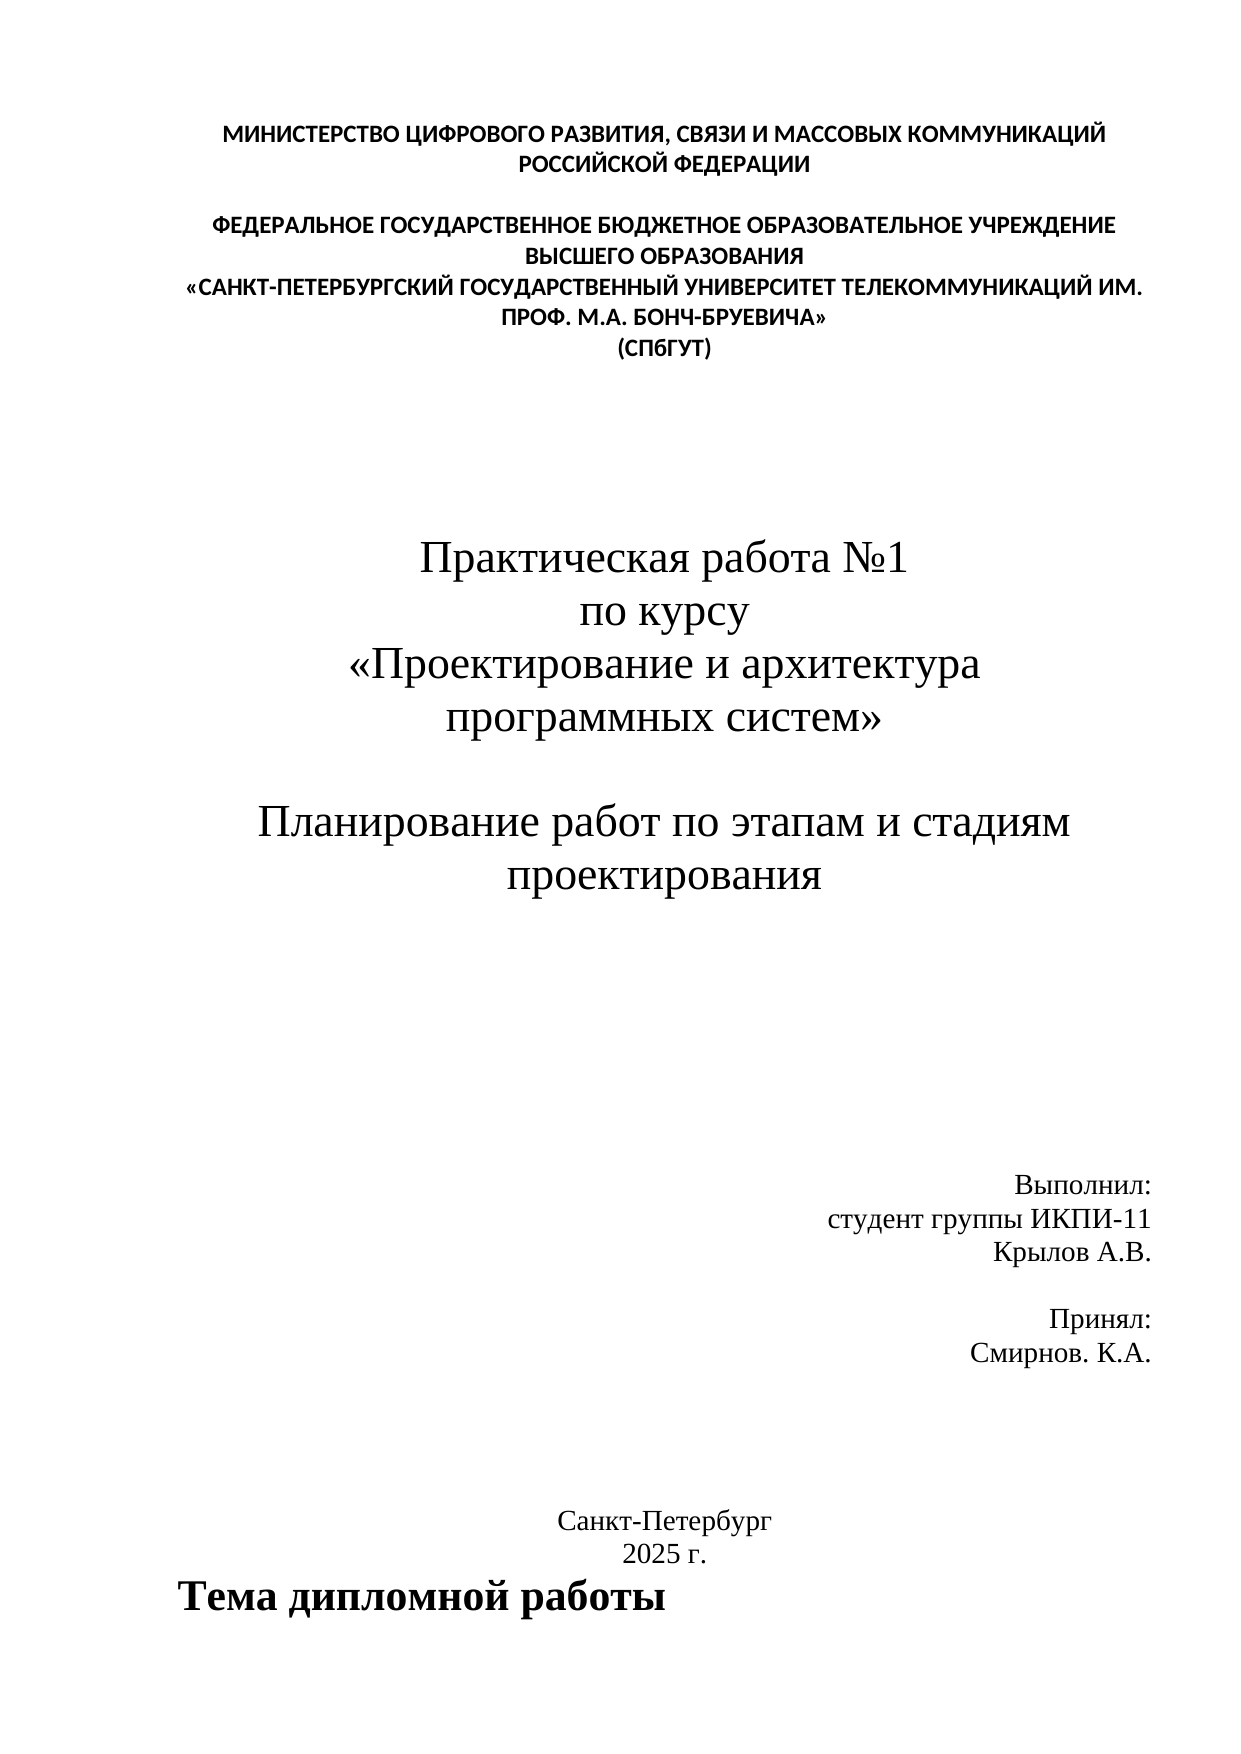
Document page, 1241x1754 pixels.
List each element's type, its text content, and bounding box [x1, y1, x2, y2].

text Смирнов. К.А. [177, 1335, 1152, 1368]
text ФЕДЕРАЛЬНОЕ ГОСУДАРСТВЕННОЕ БЮДЖЕТНОЕ ОБРАЗОВАТЕЛЬНОЕ УЧРЕЖДЕНИЕ ВЫСШЕГО ОБРАЗОВАНИЯ [177, 210, 1152, 271]
text МИНИСТЕРСТВО ЦИФРОВОГО РАЗВИТИЯ, СВЯЗИ И МАССОВЫХ КОММУНИКАЦИЙ РОССИЙСКОЙ ФЕДЕРАЦИИ [177, 118, 1152, 179]
text Практическая работа №1 [177, 530, 1152, 583]
text Выполнил: [177, 1167, 1152, 1201]
text по курсу [177, 583, 1152, 635]
text студент группы ИКПИ-11 [177, 1201, 1152, 1234]
text 2025 г. [177, 1536, 1152, 1570]
text «Проектирование и архитектура [177, 635, 1152, 688]
text Крылов А.В. [177, 1234, 1152, 1268]
text Тема дипломной работы [177, 1570, 1152, 1620]
text «САНКТ-ПЕТЕРБУРГСКИЙ ГОСУДАРСТВЕННЫЙ УНИВЕРСИТЕТ ТЕЛЕКОММУНИКАЦИЙ ИМ. ПРОФ. М.А. БОНЧ-БРУЕВИЧА» [177, 271, 1152, 332]
text Санкт-Петербург [177, 1503, 1152, 1536]
text программных систем» [177, 688, 1152, 741]
text Принял: [177, 1301, 1152, 1335]
text Планирование работ по этапам и стадиям проектирования [177, 793, 1152, 899]
text (СПбГУТ) [177, 332, 1152, 362]
